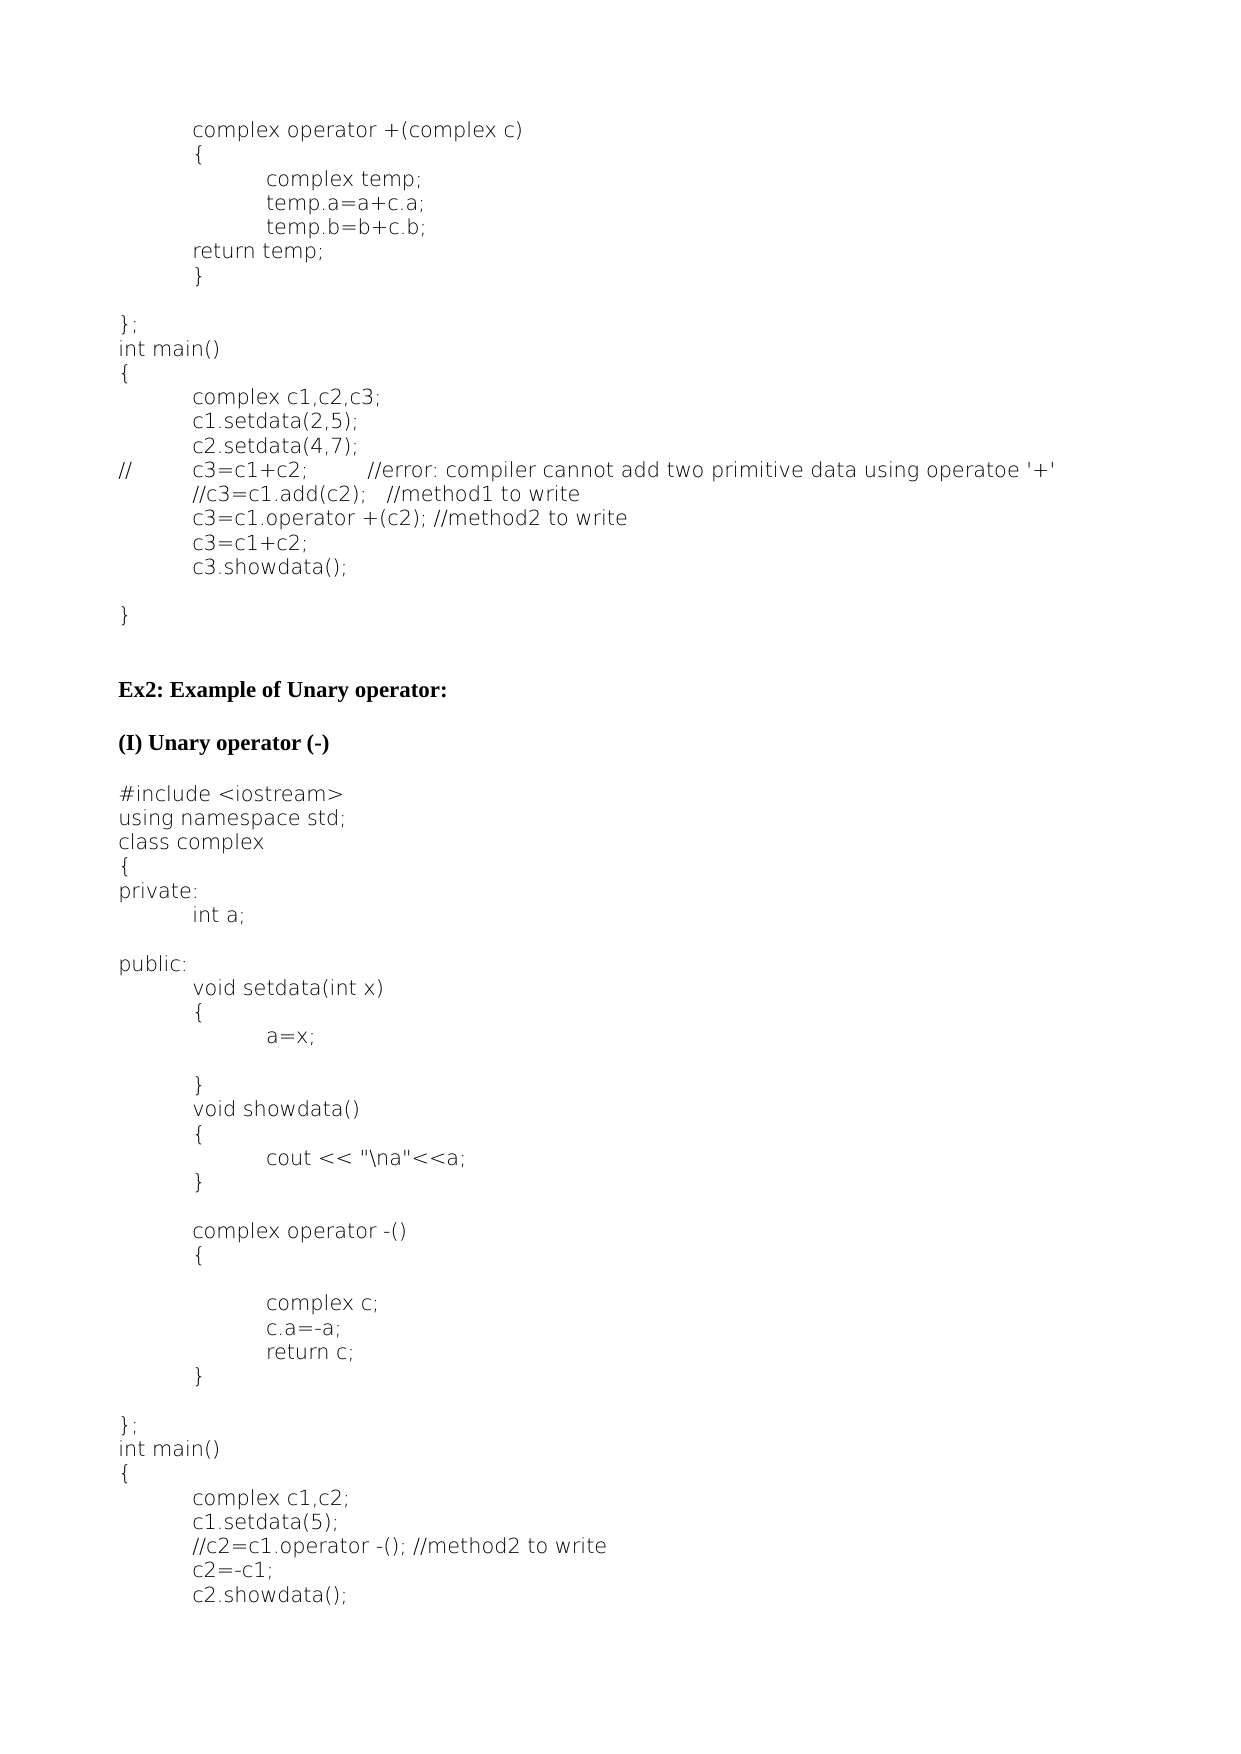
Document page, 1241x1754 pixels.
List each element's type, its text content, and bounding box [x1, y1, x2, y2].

text { [118, 1122, 1122, 1146]
text complex c1,c2,c3; [118, 385, 1122, 409]
text complex operator -() [118, 1219, 1122, 1243]
text class complex [118, 830, 1122, 854]
text return temp; [118, 239, 1122, 264]
text c2=-c1; [118, 1558, 1122, 1583]
text public: [118, 952, 1122, 976]
text complex c; [118, 1291, 1122, 1316]
text }; [118, 1413, 1122, 1437]
text (I) Unary operator (-) [118, 729, 1122, 755]
text using namespace std; [118, 806, 1122, 830]
text c3=c1.operator +(c2); //method2 to write [118, 506, 1122, 531]
text c2.setdata(4,7); [118, 434, 1122, 458]
text c1.setdata(2,5); [118, 409, 1122, 434]
text // c3=c1+c2; //error: compiler cannot add two primitive data using operatoe '+' [118, 458, 1122, 482]
text //c2=c1.operator -(); //method2 to write [118, 1534, 1122, 1558]
text a=x; [118, 1024, 1122, 1049]
text }; [118, 312, 1122, 337]
text cout << "\na"<<a; [118, 1146, 1122, 1170]
text } [118, 1364, 1122, 1388]
text complex c1,c2; [118, 1486, 1122, 1510]
text void showdata() [118, 1097, 1122, 1122]
text } [118, 264, 1122, 288]
text c.a=-a; [118, 1316, 1122, 1340]
text { [118, 142, 1122, 167]
text { [118, 854, 1122, 879]
text //c3=c1.add(c2); //method1 to write [118, 482, 1122, 506]
text int main() [118, 1437, 1122, 1461]
text temp.b=b+c.b; [118, 215, 1122, 239]
text return c; [118, 1340, 1122, 1364]
text complex temp; [118, 167, 1122, 191]
text void setdata(int x) [118, 976, 1122, 1000]
text c3=c1+c2; [118, 531, 1122, 555]
text private: [118, 879, 1122, 903]
text { [118, 1000, 1122, 1024]
text c1.setdata(5); [118, 1510, 1122, 1534]
text c3.showdata(); [118, 555, 1122, 579]
text { [118, 361, 1122, 385]
text } [118, 1170, 1122, 1194]
text } [118, 1073, 1122, 1097]
text int main() [118, 337, 1122, 361]
text { [118, 1243, 1122, 1267]
text #include <iostream> [118, 782, 1122, 806]
text complex operator +(complex c) [118, 118, 1122, 142]
text temp.a=a+c.a; [118, 191, 1122, 215]
text c2.showdata(); [118, 1583, 1122, 1607]
text int a; [118, 903, 1122, 927]
text { [118, 1461, 1122, 1486]
text } [118, 603, 1122, 628]
text Ex2: Example of Unary operator: [118, 676, 1122, 703]
